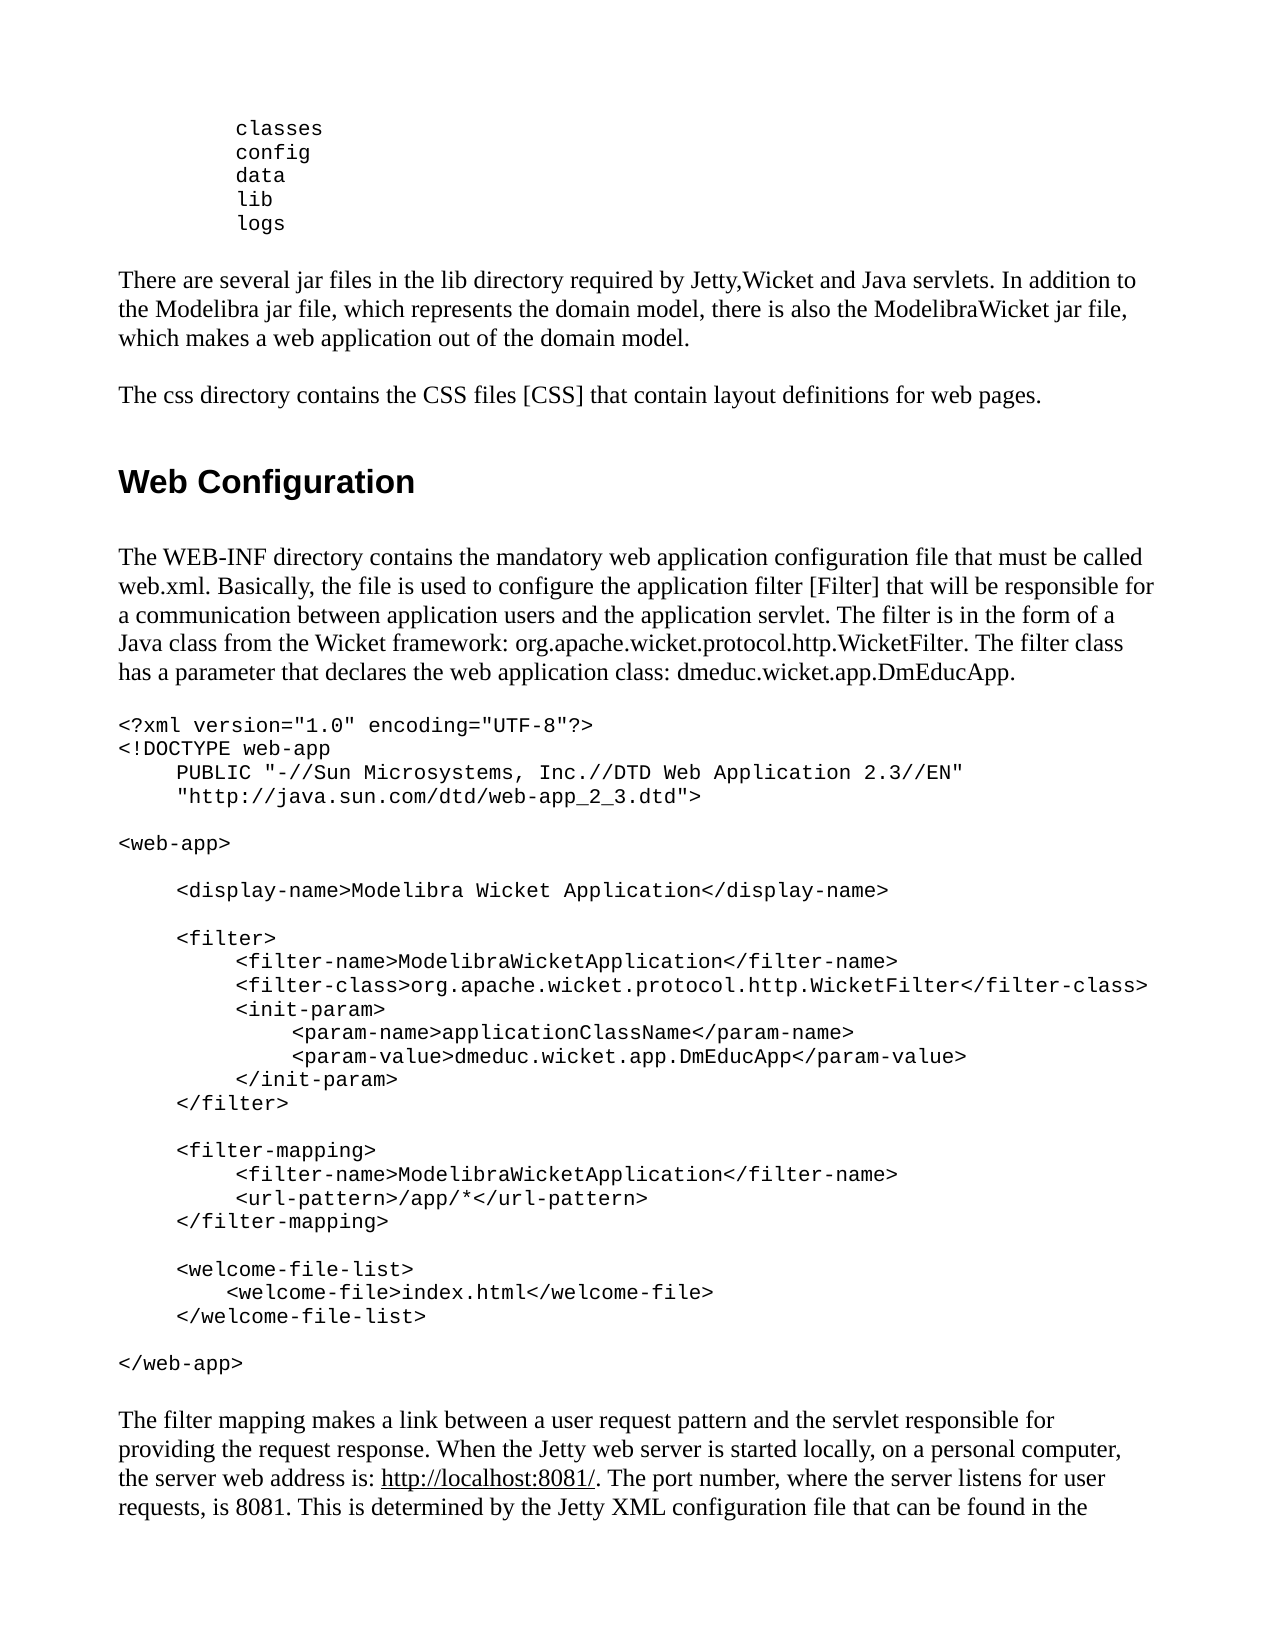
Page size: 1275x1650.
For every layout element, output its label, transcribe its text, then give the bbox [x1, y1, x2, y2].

text <filter> [118, 928, 1157, 951]
text <filter-mapping> [118, 1140, 1157, 1164]
text </web-app> [118, 1353, 1157, 1377]
text data [118, 165, 1157, 189]
text </welcome-file-list> [118, 1306, 1157, 1329]
text <welcome-file>index.html</welcome-file> [118, 1282, 1157, 1306]
text config [118, 142, 1157, 165]
text <param-value>dmeduc.wicket.app.DmEducApp</param-value> [118, 1046, 1157, 1069]
text <filter-name>ModelibraWicketApplication</filter-name> [118, 951, 1157, 975]
text <?xml version="1.0" encoding="UTF-8"?> [118, 715, 1157, 738]
text </filter> [118, 1093, 1157, 1117]
text <web-app> [118, 833, 1157, 857]
text The WEB-INF directory contains the mandatory web application configuration file that must be called web.xml. Basically, the file is used to configure the application filter [Filter] that will be responsible for a communication between application users and the application servlet. The filter is in the form of a Java class from the Wicket framework: org.apache.wicket.protocol.http.WicketFilter. The filter class has a parameter that declares the web application class: dmeduc.wicket.app.DmEducApp. [118, 542, 1157, 686]
text <filter-name>ModelibraWicketApplication</filter-name> [118, 1164, 1157, 1188]
text The css directory contains the CSS files [CSS] that contain layout definitions for web pages. [118, 380, 1157, 409]
text <!DOCTYPE web-app [118, 738, 1157, 762]
text lib [118, 189, 1157, 213]
subtitle Web Configuration [118, 463, 1157, 501]
text The filter mapping makes a link between a user request pattern and the servlet responsible for providing the request response. When the Jetty web server is started locally, on a personal computer, the server web address is: http://localhost:8081/. The port number, where the server listens for user requests, is 8081. This is determined by the Jetty XML configuration file that can be found in the [118, 1406, 1157, 1521]
text </init-param> [118, 1069, 1157, 1093]
text PUBLIC "-//Sun Microsystems, Inc.//DTD Web Application 2.3//EN" [118, 762, 1157, 786]
text <welcome-file-list> [118, 1259, 1157, 1282]
text <param-name>applicationClassName</param-name> [118, 1022, 1157, 1046]
text </filter-mapping> [118, 1211, 1157, 1235]
text logs [118, 213, 1157, 236]
text <url-pattern>/app/*</url-pattern> [118, 1188, 1157, 1211]
text <filter-class>org.apache.wicket.protocol.http.WicketFilter</filter-class> [118, 975, 1157, 998]
text <display-name>Modelibra Wicket Application</display-name> [118, 880, 1157, 904]
text classes [118, 118, 1157, 142]
text "http://java.sun.com/dtd/web-app_2_3.dtd"> [118, 786, 1157, 809]
text There are several jar files in the lib directory required by Jetty,Wicket and Java servlets. In addition to the Modelibra jar file, which represents the domain model, there is also the ModelibraWicket jar file, which makes a web application out of the domain model. [118, 265, 1157, 351]
text <init-param> [118, 998, 1157, 1022]
